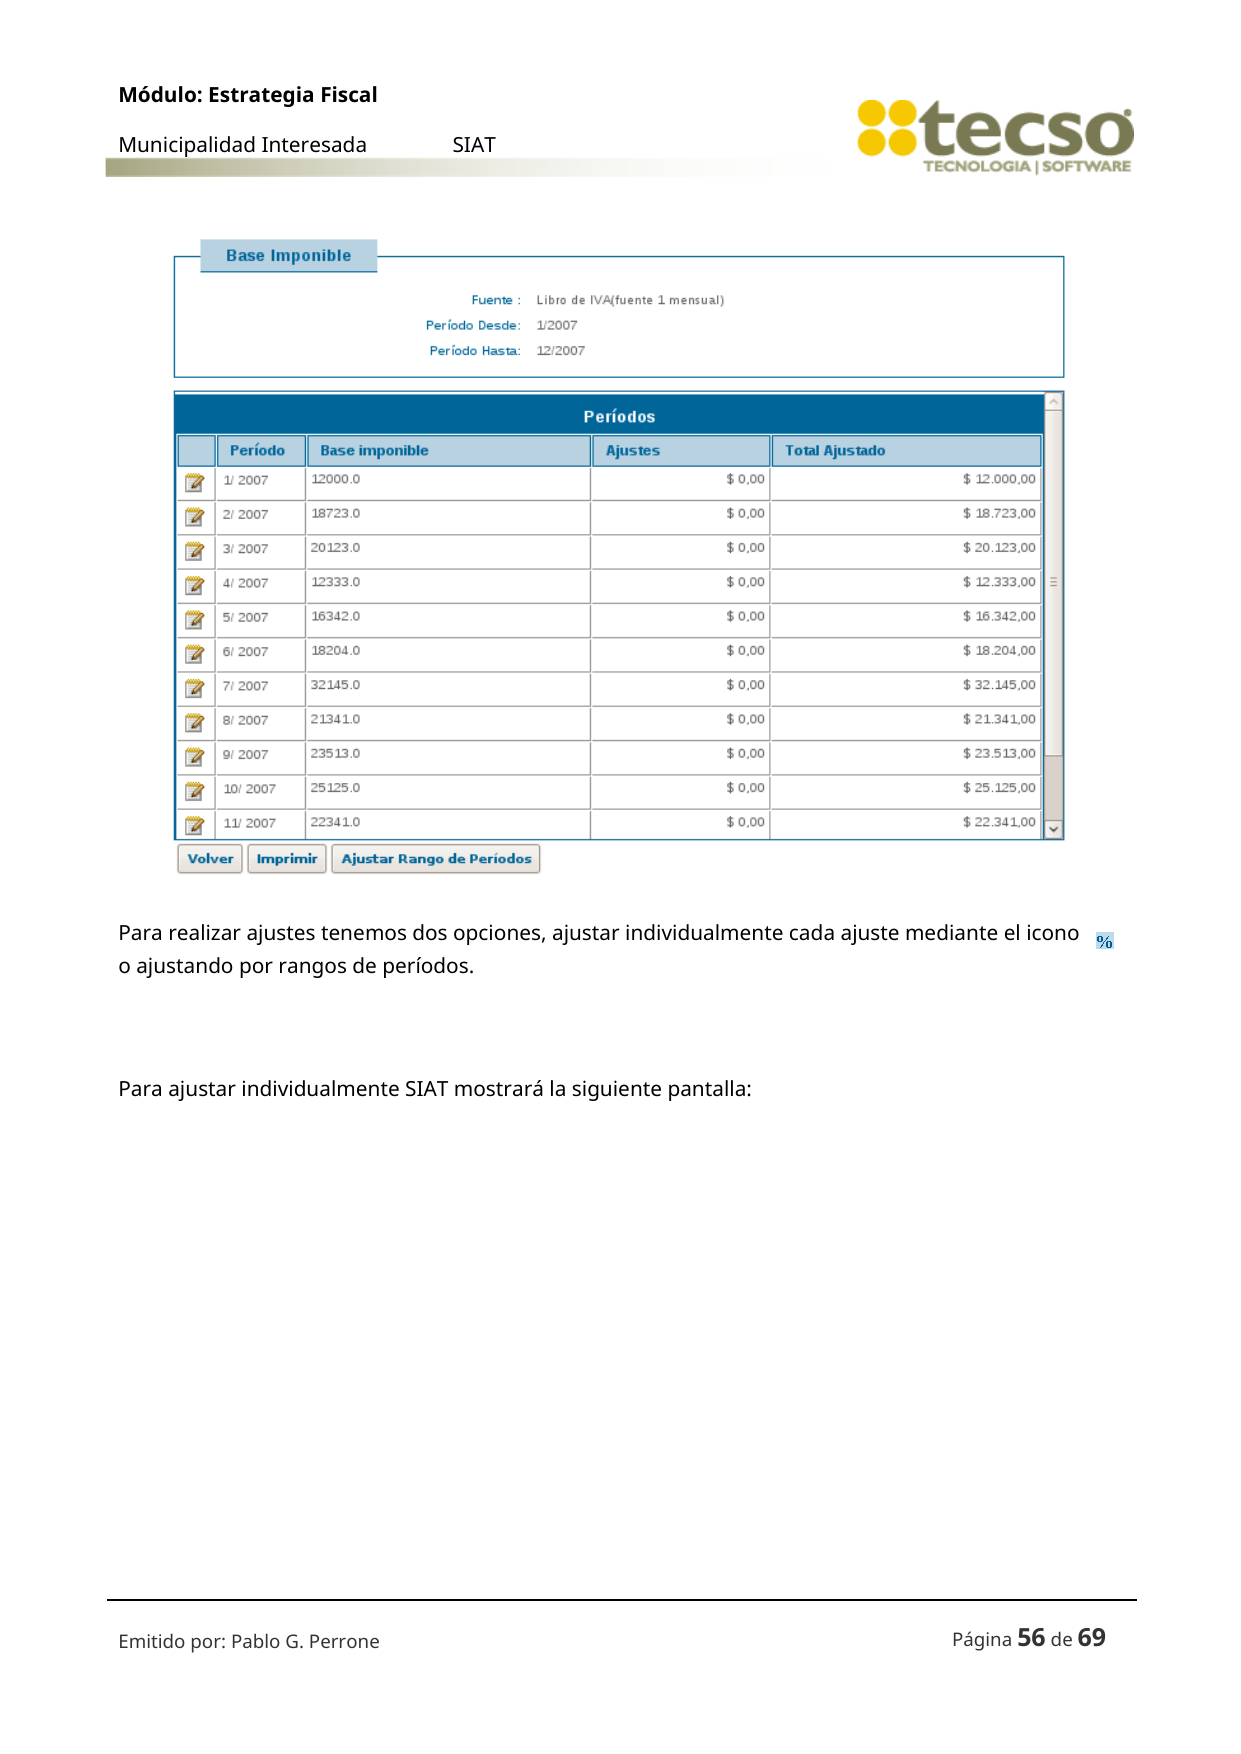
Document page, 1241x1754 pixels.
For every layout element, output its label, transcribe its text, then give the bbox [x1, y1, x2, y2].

picture [105, 100, 1134, 177]
text Para realizar ajustes tenemos dos opciones, ajustar individualmente cada ajuste mediante el icono o ajustando por rangos de períodos. [118, 918, 1122, 980]
picture [1092, 932, 1118, 950]
text Para ajustar individualmente SIAT mostrará la siguiente pantalla: [118, 1074, 1122, 1103]
picture [165, 237, 1075, 876]
